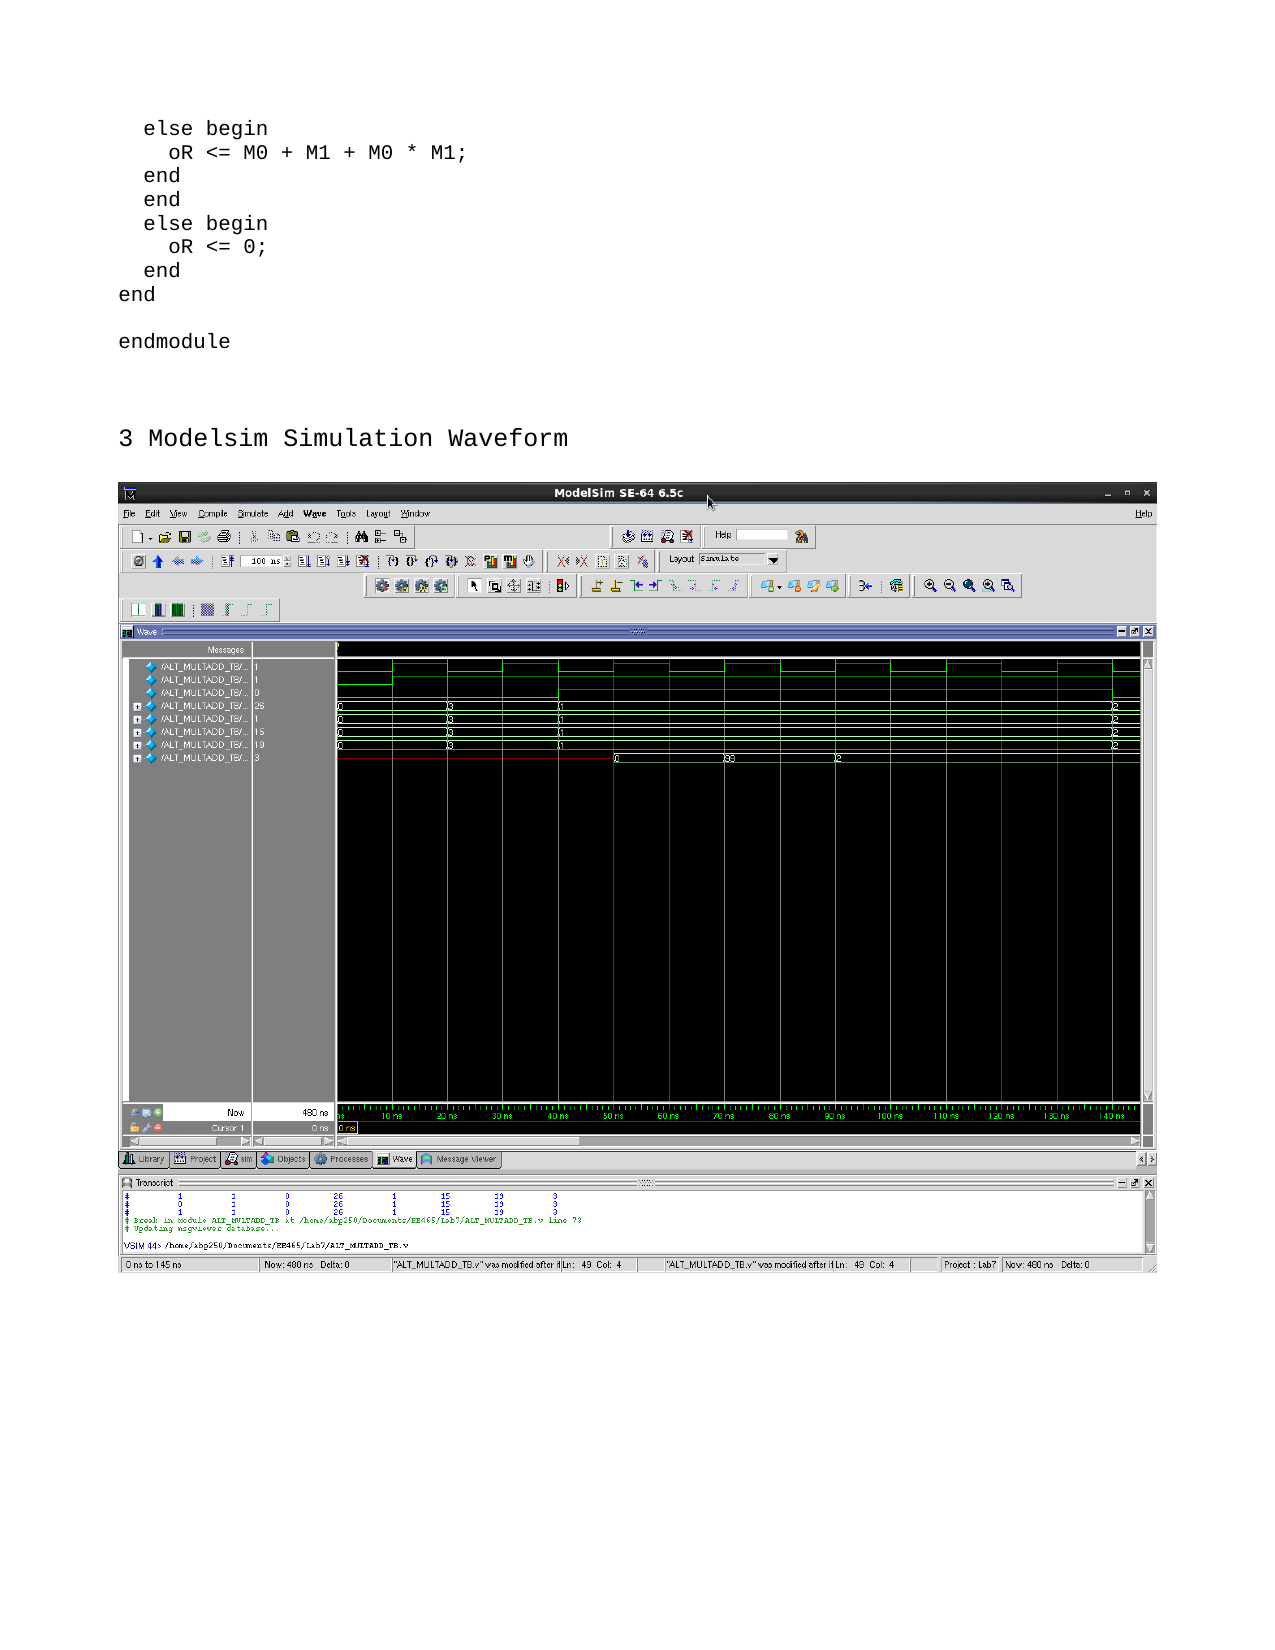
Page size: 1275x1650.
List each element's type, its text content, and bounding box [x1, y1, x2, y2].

picture [118, 482, 1157, 1273]
text oR <= M0 + M1 + M0 * M1; [118, 142, 1157, 165]
text end [118, 260, 1157, 284]
text end [118, 165, 1157, 189]
text end [118, 189, 1157, 213]
text else begin [118, 213, 1157, 236]
text endmodule [118, 331, 1157, 354]
text else begin [118, 118, 1157, 142]
text end [118, 284, 1157, 307]
text 3 Modelsim Simulation Waveform [118, 426, 1157, 454]
text oR <= 0; [118, 236, 1157, 260]
